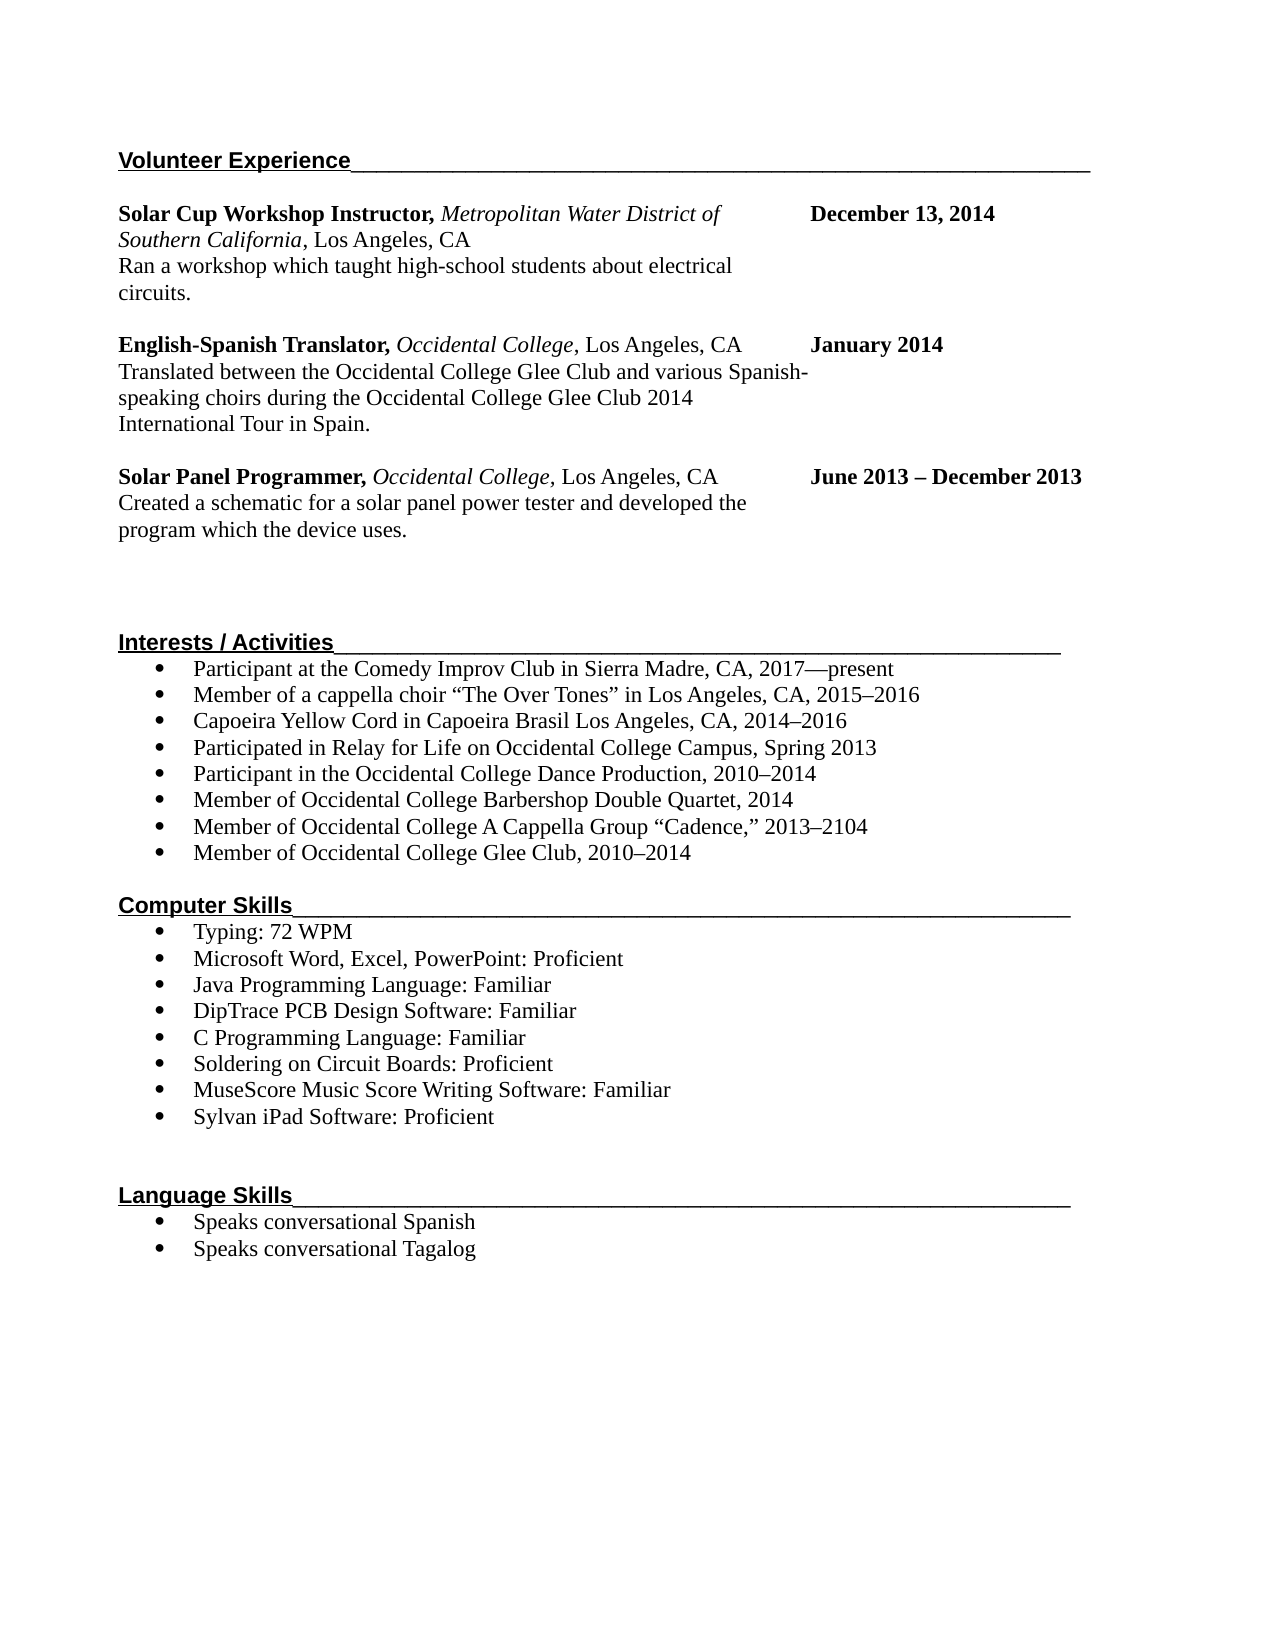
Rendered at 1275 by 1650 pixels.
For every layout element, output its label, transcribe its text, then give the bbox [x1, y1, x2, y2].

list Java Programming Language: Familiar [156, 971, 1157, 997]
text Solar Panel Programmer, Occidental College, Los Angeles, CA [118, 463, 810, 489]
list Member of Occidental College Glee Club, 2010–2014 [156, 839, 1157, 866]
text Ran a workshop which taught high-school students about electrical circuits. [118, 252, 810, 305]
list Speaks conversational Spanish [156, 1208, 1157, 1234]
list Capoeira Yellow Cord in Capoeira Brasil Los Angeles, CA, 2014–2016 [156, 707, 1157, 734]
text English-Spanish Translator, Occidental College, Los Angeles, CA [118, 331, 810, 358]
list Speaks conversational Tagalog [156, 1234, 1157, 1261]
list Participant at the Comedy Improv Club in Sierra Madre, CA, 2017—present [156, 655, 1157, 681]
text Computer Skills_____________________________________________________________ [118, 892, 1157, 918]
text Solar Cup Workshop Instructor, Metropolitan Water District of Southern California, Los Angeles, CA [118, 199, 810, 252]
list Microsoft Word, Excel, PowerPoint: Proficient [156, 945, 1157, 971]
text January 2014 [810, 331, 1157, 358]
list Member of Occidental College Barbershop Double Quartet, 2014 [156, 787, 1157, 813]
list Member of a cappella choir “The Over Tones” in Los Angeles, CA, 2015–2016 [156, 681, 1157, 707]
text Interests / Activities_________________________________________________________ [118, 628, 1157, 655]
list Participant in the Occidental College Dance Production, 2010–2014 [156, 760, 1157, 787]
list DipTrace PCB Design Software: Familiar [156, 997, 1157, 1024]
list C Programming Language: Familiar [156, 1024, 1157, 1050]
text December 13, 2014 [810, 199, 1157, 226]
text Volunteer Experience__________________________________________________________ [118, 147, 1157, 173]
list Sylvan iPad Software: Proficient [156, 1103, 1157, 1129]
list Participated in Relay for Life on Occidental College Campus, Spring 2013 [156, 734, 1157, 760]
text Language Skills_____________________________________________________________ [118, 1182, 1157, 1208]
list MuseScore Music Score Writing Software: Familiar [156, 1076, 1157, 1103]
list Member of Occidental College A Cappella Group “Cadence,” 2013–2104 [156, 813, 1157, 839]
list Typing: 72 WPM [156, 918, 1157, 945]
text Created a schematic for a solar panel power tester and developed the program which the device uses. [118, 489, 810, 542]
text June 2013 – December 2013 [810, 463, 1157, 489]
text Translated between the Occidental College Glee Club and various Spanish-speaking choirs during the Occidental College Glee Club 2014 International Tour in Spain. [118, 358, 810, 437]
list Soldering on Circuit Boards: Proficient [156, 1050, 1157, 1076]
